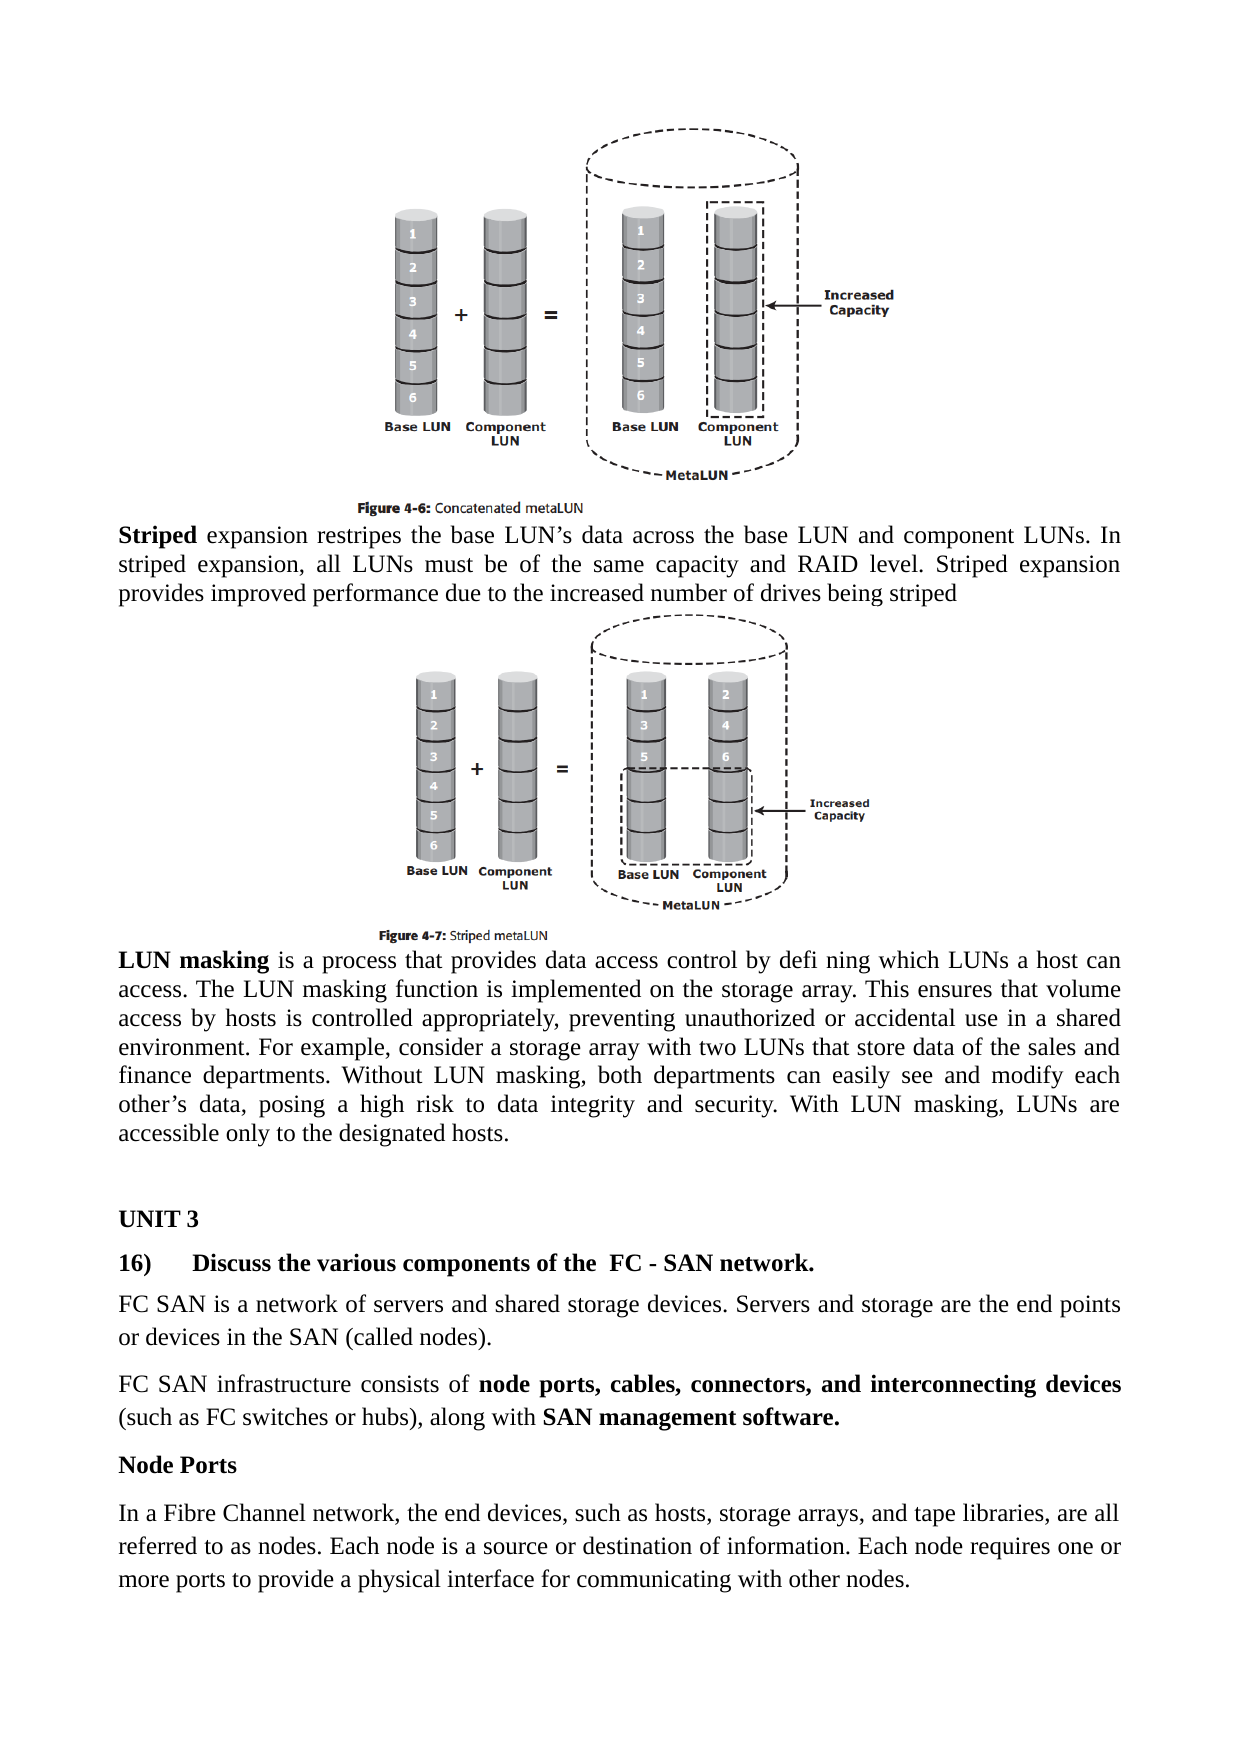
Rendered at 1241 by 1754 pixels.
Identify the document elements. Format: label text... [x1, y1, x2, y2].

text UNIT 3 [118, 1204, 1122, 1233]
picture [363, 606, 877, 946]
text Striped expansion restripes the base LUN’s data across the base LUN and component LUNs. In striped expansion, all LUNs must be of the same capacity and RAID level. Striped expansion provides improved performance due to the increased number of drives being striped [118, 118, 1122, 607]
text LUN masking is a process that provides data access control by defi ning which LUNs a host can access. The LUN masking function is implemented on the storage array. This ensures that volume access by hosts is controlled appropriately, preventing unauthorized or accidental use in a shared environment. For example, consider a storage array with two LUNs that store data of the sales and finance departments. Without LUN masking, both departments can easily see and modify each other’s data, posing a high risk to data integrity and security. With LUN masking, LUNs are accessible only to the designated hosts. [118, 607, 1122, 1147]
text FC SAN infrastructure consists of node ports, cables, connectors, and interconnecting devices (such as FC switches or hubs), along with SAN management software. [118, 1369, 1122, 1431]
picture [335, 118, 905, 521]
text FC SAN is a network of servers and shared storage devices. Servers and storage are the end points or devices in the SAN (called nodes). [118, 1289, 1122, 1351]
text Node Ports [118, 1450, 1122, 1479]
subtitle Discuss the various components of the FC - SAN network. [118, 1248, 1122, 1276]
text In a Fibre Channel network, the end devices, such as hosts, storage arrays, and tape libraries, are all referred to as nodes. Each node is a source or destination of information. Each node requires one or more ports to provide a physical interface for communicating with other nodes. [118, 1498, 1122, 1592]
